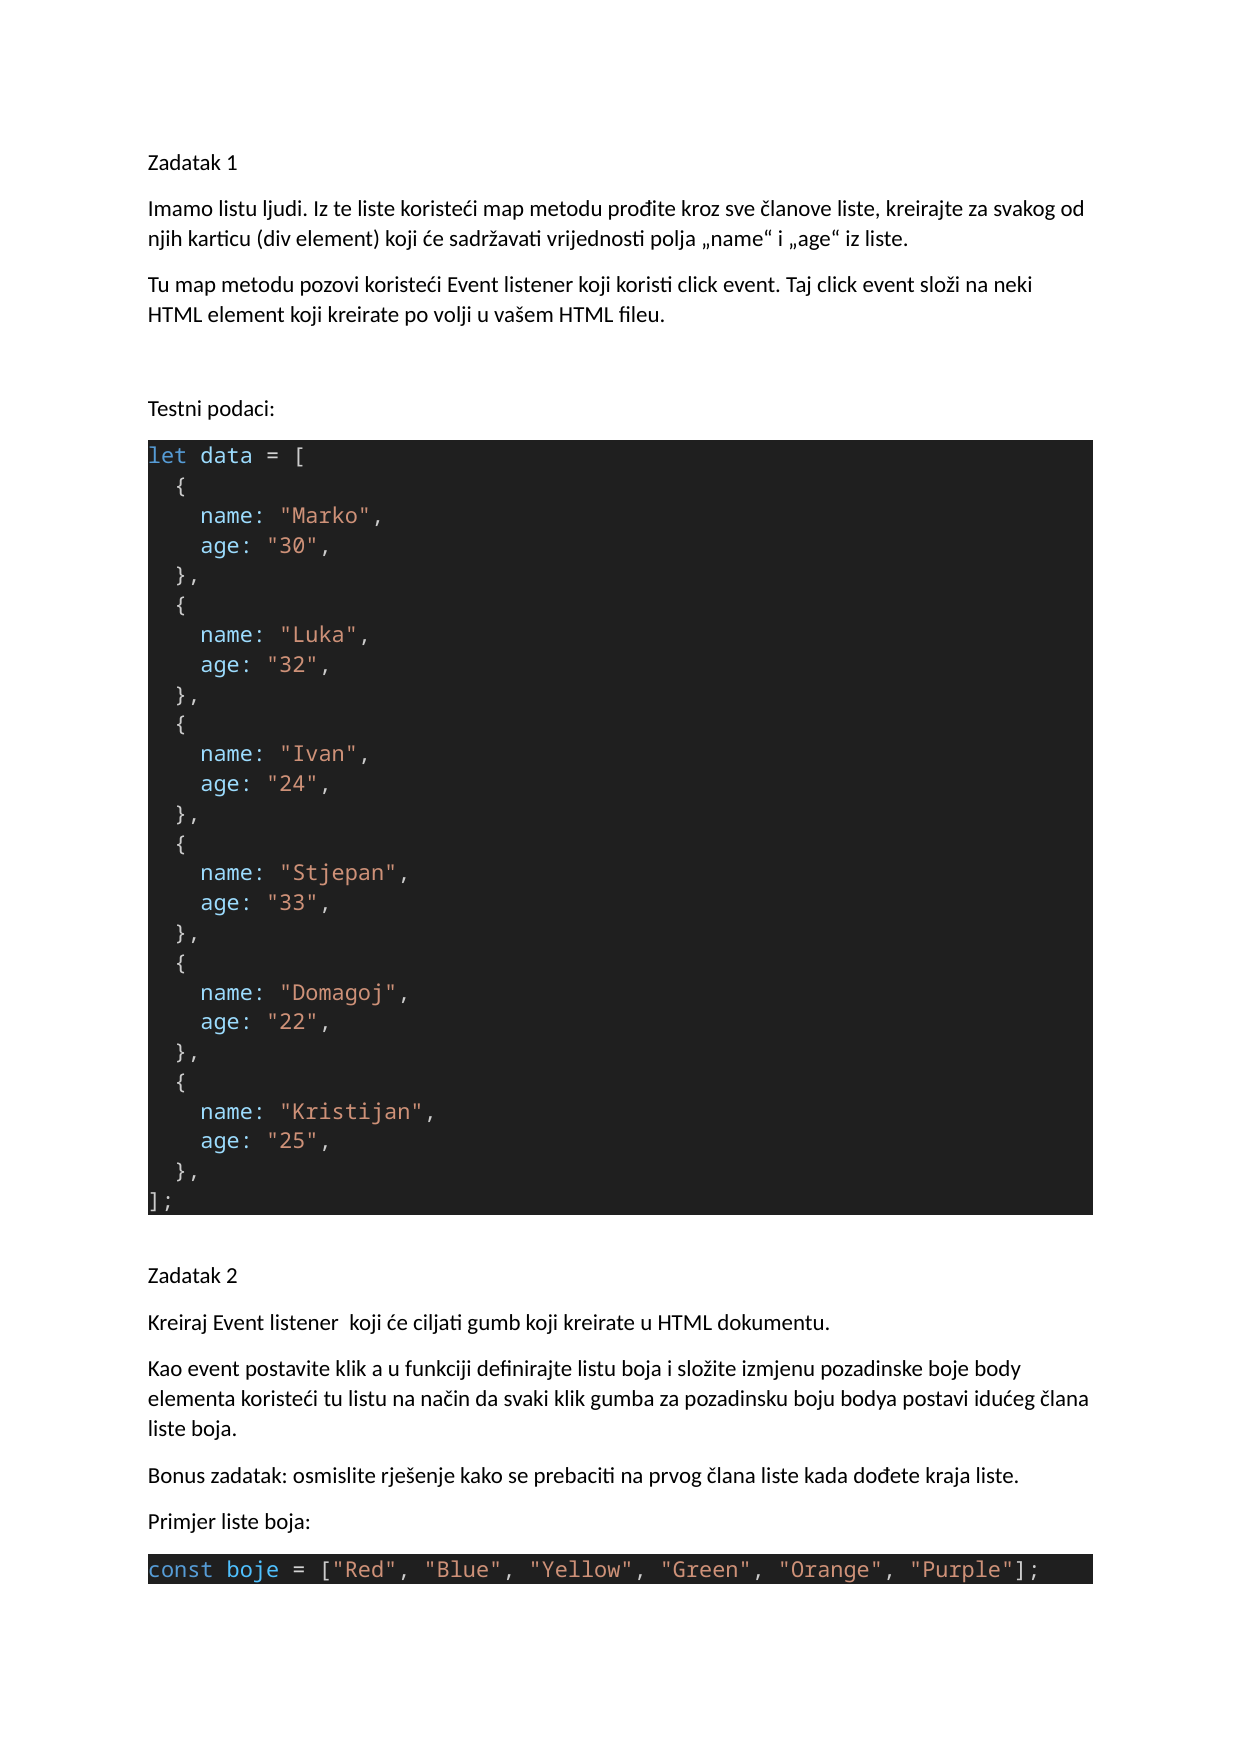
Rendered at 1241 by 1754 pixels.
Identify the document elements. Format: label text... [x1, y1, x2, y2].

text let data = [ [148, 440, 1093, 470]
text { [148, 947, 1093, 976]
text { [148, 827, 1093, 857]
text Zadatak 1 [148, 148, 1093, 176]
text age: "24", [148, 768, 1093, 798]
text ]; [148, 1185, 1093, 1215]
text }, [148, 678, 1093, 708]
text }, [148, 1036, 1093, 1066]
text age: "32", [148, 649, 1093, 678]
text Kreiraj Event listener koji će ciljati gumb koji kreirate u HTML dokumentu. [148, 1308, 1093, 1336]
text name: "Domagoj", [148, 976, 1093, 1006]
text name: "Luka", [148, 619, 1093, 649]
text age: "22", [148, 1006, 1093, 1036]
text }, [148, 798, 1093, 827]
text { [148, 1066, 1093, 1096]
text }, [148, 1155, 1093, 1185]
text }, [148, 559, 1093, 589]
text { [148, 708, 1093, 738]
text const boje = ["Red", "Blue", "Yellow", "Green", "Orange", "Purple"]; [148, 1554, 1093, 1584]
text Tu map metodu pozovi koristeći Event listener koji koristi click event. Taj click event složi na neki HTML element koji kreirate po volji u vašem HTML fileu. [148, 271, 1093, 328]
text Primjer liste boja: [148, 1507, 1093, 1535]
text name: "Kristijan", [148, 1096, 1093, 1125]
text name: "Ivan", [148, 738, 1093, 768]
text Testni podaci: [148, 394, 1093, 422]
text { [148, 470, 1093, 500]
text }, [148, 917, 1093, 947]
text { [148, 589, 1093, 619]
text Bonus zadatak: osmislite rješenje kako se prebaciti na prvog člana liste kada dođete kraja liste. [148, 1461, 1093, 1489]
text age: "30", [148, 529, 1093, 559]
text name: "Marko", [148, 500, 1093, 529]
text Imamo listu ljudi. Iz te liste koristeći map metodu prođite kroz sve članove liste, kreirajte za svakog od njih karticu (div element) koji će sadržavati vrijednosti polja „name“ i „age“ iz liste. [148, 194, 1093, 252]
text name: "Stjepan", [148, 857, 1093, 887]
text age: "25", [148, 1125, 1093, 1155]
text age: "33", [148, 887, 1093, 917]
text Zadatak 2 [148, 1261, 1093, 1289]
text Kao event postavite klik a u funkciji definirajte listu boja i složite izmjenu pozadinske boje body elementa koristeći tu listu na način da svaki klik gumba za pozadinsku boju bodya postavi idućeg člana liste boja. [148, 1354, 1093, 1442]
